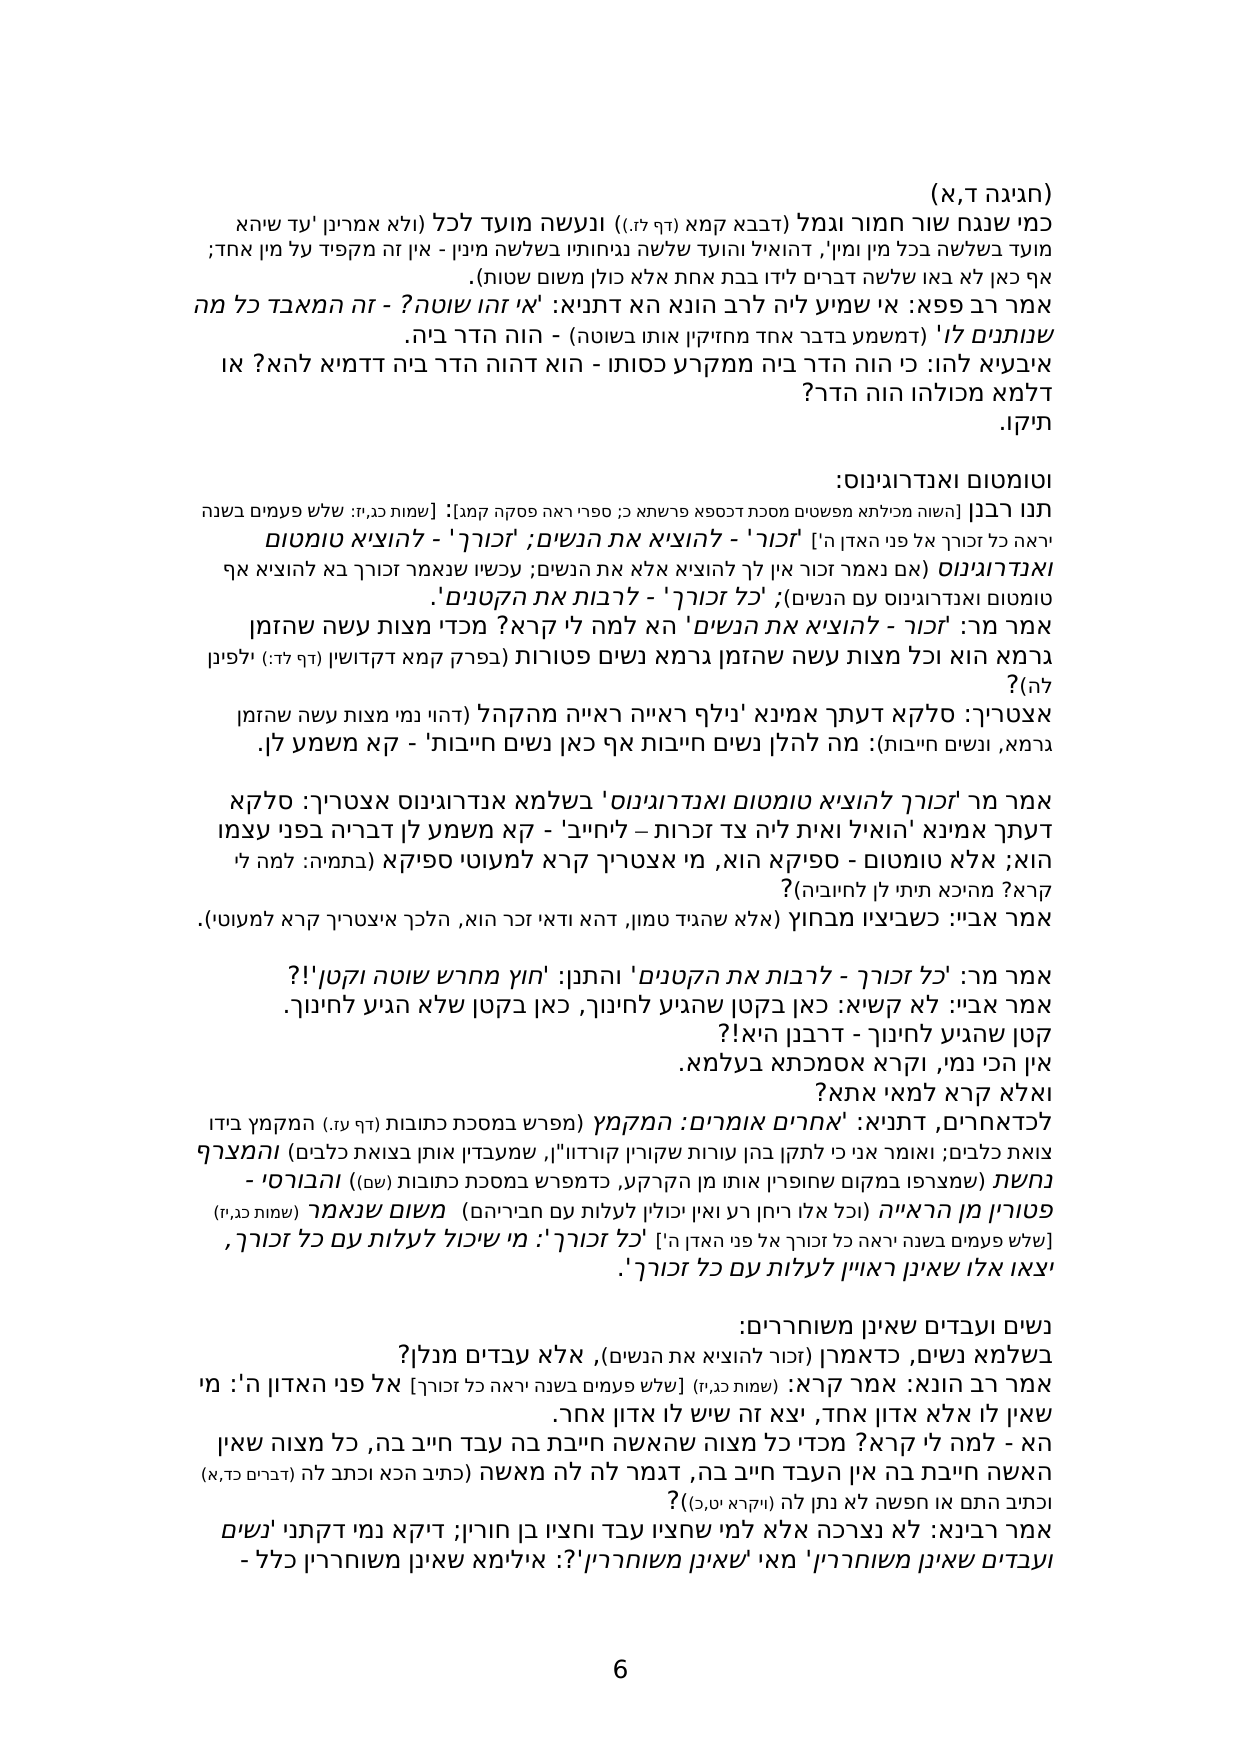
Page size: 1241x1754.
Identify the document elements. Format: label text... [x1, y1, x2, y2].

text אין הכי נמי, וקרא אסמכתא בעלמא. [187, 1049, 1053, 1078]
text אמר מר: 'זכור - להוציא את הנשים' הא למה לי קרא? מכדי מצות עשה שהזמן גרמא הוא וכל מצות עשה שהזמן גרמא נשים פטורות (בפרק קמא דקדושין (דף לד:) ילפינן לה)? [187, 612, 1053, 699]
text קטן שהגיע לחינוך - דרבנן היא!? [187, 1019, 1053, 1049]
text הא - למה לי קרא? מכדי כל מצוה שהאשה חייבת בה עבד חייב בה, כל מצוה שאין האשה חייבת בה אין העבד חייב בה, דגמר לה לה מאשה (כתיב הכא וכתב לה (דברים כד,א) וכתיב התם או חפשה לא נתן לה (ויקרא יט,כ))? [187, 1428, 1053, 1516]
text איבעיא להו: כי הוה הדר ביה ממקרע כסותו - הוא דהוה הדר ביה דדמיא להא? או דלמא מכולהו הוה הדר? [187, 349, 1053, 407]
text אמר מר 'זכורך להוציא טומטום ואנדרוגינוס' בשלמא אנדרוגינוס אצטריך: סלקא דעתך אמינא 'הואיל ואית ליה צד זכרות – ליחייב' - קא משמע לן דבריה בפני עצמו הוא; אלא טומטום - ספיקא הוא, מי אצטריך קרא למעוטי ספיקא (בתמיה: למה לי קרא? מהיכא תיתי לן לחיוביה)? [187, 786, 1053, 903]
text אמר רב הונא: אמר קרא: (שמות כג,יז) [שלש פעמים בשנה יראה כל זכורך] אל פני האדון ה': מי שאין לו אלא אדון אחד, יצא זה שיש לו אדון אחר. [187, 1369, 1053, 1428]
text אמר מר: 'כל זכורך - לרבות את הקטנים' והתנן: 'חוץ מחרש שוטה וקטן'!? [187, 961, 1053, 990]
text אמר רב פפא: אי שמיע ליה לרב הונא הא דתניא: 'אי זהו שוטה? - זה המאבד כל מה שנותנים לו' (דמשמע בדבר אחד מחזיקין אותו בשוטה) - הוה הדר ביה. [187, 291, 1053, 349]
text אמר אביי: כשביציו מבחוץ (אלא שהגיד טמון, דהא ודאי זכר הוא, הלכך איצטריך קרא למעוטי). [187, 903, 1053, 932]
text אמר אביי: לא קשיא: כאן בקטן שהגיע לחינוך, כאן בקטן שלא הגיע לחינוך. [187, 990, 1053, 1019]
text (חגיגה ד,א) [187, 179, 1053, 208]
text תיקו. [187, 407, 1053, 437]
text תנו רבנן [השוה מכילתא מפשטים מסכת דכספא פרשתא כ; ספרי ראה פסקה קמג]: [שמות כג,יז: שלש פעמים בשנה יראה כל זכורך אל פני האדן ה'] 'זכור' - להוציא את הנשים; 'זכורך' - להוציא טומטום ואנדרוגינוס (אם נאמר זכור אין לך להוציא אלא את הנשים; עכשיו שנאמר זכורך בא להוציא אף טומטום ואנדרוגינוס עם הנשים); 'כל זכורך' - לרבות את הקטנים'. [187, 494, 1053, 612]
text אצטריך: סלקא דעתך אמינא 'נילף ראייה ראייה מהקהל (דהוי נמי מצות עשה שהזמן גרמא, ונשים חייבות): מה להלן נשים חייבות אף כאן נשים חייבות' - קא משמע לן. [187, 699, 1053, 758]
text ואלא קרא למאי אתא? [187, 1078, 1053, 1107]
text לכדאחרים, דתניא: 'אחרים אומרים: המקמץ (מפרש במסכת כתובות (דף עז.) המקמץ בידו צואת כלבים; ואומר אני כי לתקן בהן עורות שקורין קורדוו"ן, שמעבדין אותן בצואת כלבים) והמצרף נחשת (שמצרפו במקום שחופרין אותו מן הקרקע, כדמפרש במסכת כתובות (שם)) והבורסי - פטורין מן הראייה (וכל אלו ריחן רע ואין יכולין לעלות עם חביריהם) משום שנאמר (שמות כג,יז) [שלש פעמים בשנה יראה כל זכורך אל פני האדן ה'] 'כל זכורך': מי שיכול לעלות עם כל זכורך, יצאו אלו שאינן ראויין לעלות עם כל זכורך'. [187, 1107, 1053, 1282]
text אמר רבינא: לא נצרכה אלא למי שחציו עבד וחציו בן חורין; דיקא נמי דקתני 'נשים ועבדים שאינן משוחררין' מאי 'שאינן משוחררין'?: אילימא שאינן משוחררין כלל [187, 1516, 1053, 1574]
text כמי שנגח שור חמור וגמל (דבבא קמא (דף לז.)) ונעשה מועד לכל (ולא אמרינן 'עד שיהא מועד בשלשה בכל מין ומין', דהואיל והועד שלשה נגיחותיו בשלשה מינין - אין זה מקפיד על מין אחד; אף כאן לא באו שלשה דברים לידו בבת אחת אלא כולן משום שטות). [187, 208, 1053, 291]
text נשים ועבדים שאינן משוחררים: [187, 1311, 1053, 1340]
text וטומטום ואנדרוגינוס: [187, 465, 1053, 494]
text בשלמא נשים, כדאמרן (זכור להוציא את הנשים), אלא עבדים מנלן? [187, 1340, 1053, 1369]
